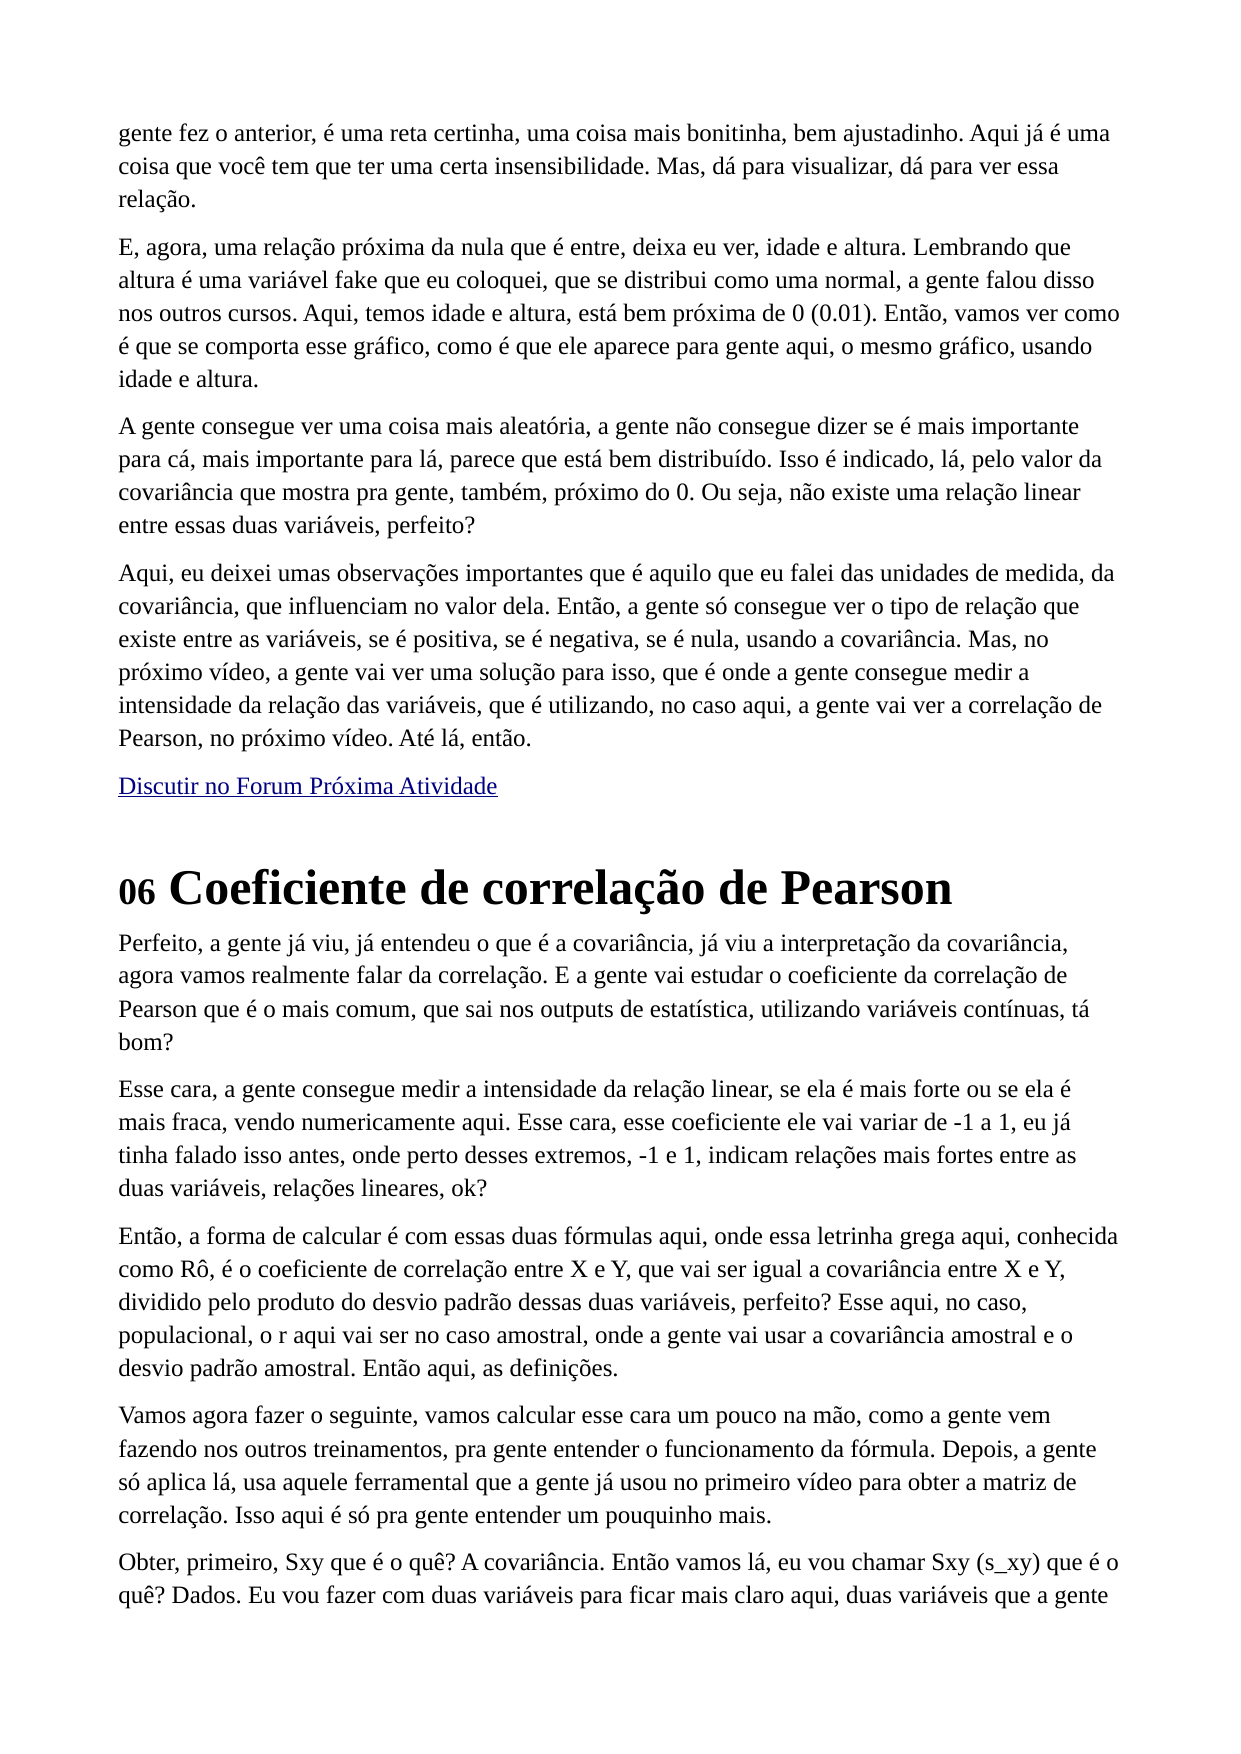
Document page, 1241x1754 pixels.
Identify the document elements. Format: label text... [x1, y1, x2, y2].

subtitle 06 Coeficiente de correlação de Pearson [118, 858, 1122, 915]
text Aqui, eu deixei umas observações importantes que é aquilo que eu falei das unidades de medida, da covariância, que influenciam no valor dela. Então, a gente só consegue ver o tipo de relação que existe entre as variáveis, se é positiva, se é negativa, se é nula, usando a covariância. Mas, no próximo vídeo, a gente vai ver uma solução para isso, que é onde a gente consegue medir a intensidade da relação das variáveis, que é utilizando, no caso aqui, a gente vai ver a correlação de Pearson, no próximo vídeo. Até lá, então. [118, 558, 1122, 752]
text Obter, primeiro, Sxy que é o quê? A covariância. Então vamos lá, eu vou chamar Sxy (s_xy) que é o quê? Dados. Eu vou fazer com duas variáveis para ficar mais claro aqui, duas variáveis que a gente [118, 1547, 1122, 1609]
text E, agora, uma relação próxima da nula que é entre, deixa eu ver, idade e altura. Lembrando que altura é uma variável fake que eu coloquei, que se distribui como uma normal, a gente falou disso nos outros cursos. Aqui, temos idade e altura, está bem próxima de 0 (0.01). Então, vamos ver como é que se comporta esse gráfico, como é que ele aparece para gente aqui, o mesmo gráfico, usando idade e altura. [118, 232, 1122, 393]
text Então, a forma de calcular é com essas duas fórmulas aqui, onde essa letrinha grega aqui, conhecida como Rô, é o coeficiente de correlação entre X e Y, que vai ser igual a covariância entre X e Y, dividido pelo produto do desvio padrão dessas duas variáveis, perfeito? Esse aqui, no caso, populacional, o r aqui vai ser no caso amostral, onde a gente vai usar a covariância amostral e o desvio padrão amostral. Então aqui, as definições. [118, 1221, 1122, 1382]
text Esse cara, a gente consegue medir a intensidade da relação linear, se ela é mais forte ou se ela é mais fraca, vendo numericamente aqui. Esse cara, esse coeficiente ele vai variar de -1 a 1, eu já tinha falado isso antes, onde perto desses extremos, -1 e 1, indicam relações mais fortes entre as duas variáveis, relações lineares, ok? [118, 1074, 1122, 1202]
text Discutir no Forum Próxima Atividade [118, 771, 1122, 799]
text A gente consegue ver uma coisa mais aleatória, a gente não consegue dizer se é mais importante para cá, mais importante para lá, parece que está bem distribuído. Isso é indicado, lá, pelo valor da covariância que mostra pra gente, também, próximo do 0. Ou seja, não existe uma relação linear entre essas duas variáveis, perfeito? [118, 411, 1122, 539]
text Vamos agora fazer o seguinte, vamos calcular esse cara um pouco na mão, como a gente vem fazendo nos outros treinamentos, pra gente entender o funcionamento da fórmula. Depois, a gente só aplica lá, usa aquele ferramental que a gente já usou no primeiro vídeo para obter a matriz de correlação. Isso aqui é só pra gente entender um pouquinho mais. [118, 1401, 1122, 1528]
text Perfeito, a gente já viu, já entendeu o que é a covariância, já viu a interpretação da covariância, agora vamos realmente falar da correlação. E a gente vai estudar o coeficiente da correlação de Pearson que é o mais comum, que sai nos outputs de estatística, utilizando variáveis contínuas, tá bom? [118, 928, 1122, 1055]
text gente fez o anterior, é uma reta certinha, uma coisa mais bonitinha, bem ajustadinho. Aqui já é uma coisa que você tem que ter uma certa insensibilidade. Mas, dá para visualizar, dá para ver essa relação. [118, 118, 1122, 213]
